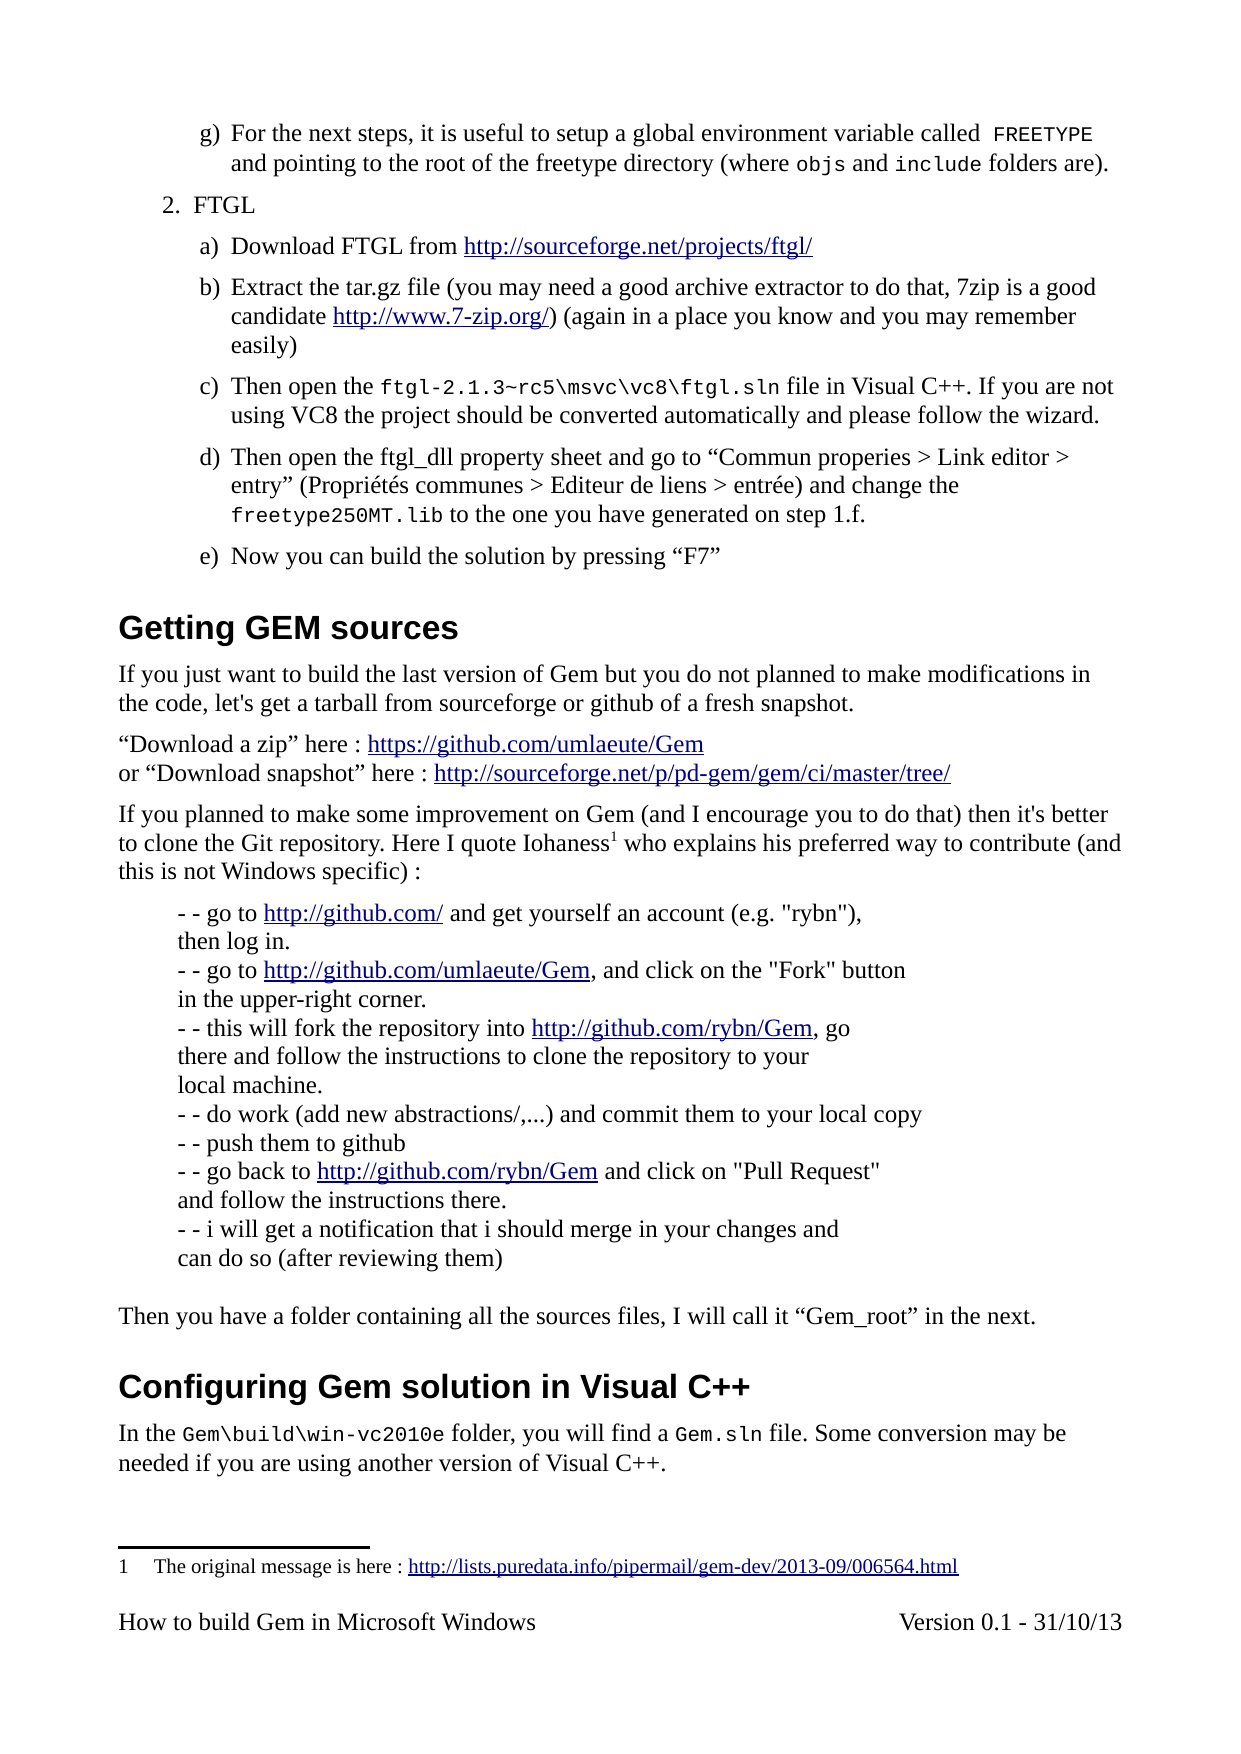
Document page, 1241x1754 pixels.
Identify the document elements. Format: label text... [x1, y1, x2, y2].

text - - go to http://github.com/ and get yourself an account (e.g. "rybn"), then log in. - - go to http://github.com/umlaeute/Gem, and click on the "Fork" button in the upper-right corner. - - this will fork the repository into http://github.com/rybn/Gem, go there and follow the instructions to clone the repository to your local machine. - - do work (add new abstractions/,...) and commit them to your local copy - - push them to github - - go back to http://github.com/rybn/Gem and click on "Pull Request" and follow the instructions there. - - i will get a notification that i should merge in your changes and can do so (after reviewing them) [177, 898, 1063, 1271]
subtitle Getting GEM sources [118, 608, 1122, 646]
list For the next steps, it is useful to setup a global environment variable called FREETYPE and pointing to the root of the freetype directory (where objs and include folders are). [193, 118, 1122, 177]
list Then open the ftgl_dll property sheet and go to “Commun properies > Link editor > entry” (Propriétés communes > Editeur de liens > entrée) and change the freetype250MT.lib to the one you have generated on step 1.f. [193, 442, 1122, 529]
list Download FTGL from http://sourceforge.net/projects/ftgl/ [193, 231, 1122, 260]
list Then open the ftgl-2.1.3~rc5\msvc\vc8\ftgl.sln file in Visual C++. If you are not using VC8 the project should be converted automatically and please follow the wizard. [193, 371, 1122, 429]
text The original message is here : http://lists.puredata.info/pipermail/gem-dev/2013-09/006564.html [118, 1553, 1122, 1578]
text In the Gem\build\win-vc2010e folder, you will find a Gem.sln file. Some conversion may be needed if you are using another version of Visual C++. [118, 1418, 1122, 1477]
subtitle Configuring Gem solution in Visual C++ [118, 1367, 1122, 1406]
list Extract the tar.gz file (you may need a good archive extractor to do that, 7zip is a good candidate http://www.7-zip.org/) (again in a place you know and you may remember easily) [193, 272, 1122, 358]
list Now you can build the solution by pressing “F7” [193, 541, 1122, 570]
text If you just want to build the last version of Gem but you do not planned to make modifications in the code, let's get a tarball from sourceforge or github of a fresh snapshot. [118, 659, 1122, 716]
text “Download a zip” here : https://github.com/umlaeute/Gem or “Download snapshot” here : http://sourceforge.net/p/pd-gem/gem/ci/master/tree/ [118, 729, 1122, 786]
text If you planned to make some improvement on Gem (and I encourage you to do that) then it's better to clone the Git repository. Here I quote Iohaness who explains his preferred way to contribute (and this is not Windows specific) : [118, 799, 1122, 885]
text Then you have a folder containing all the sources files, I will call it “Gem_root” in the next. [118, 1301, 1122, 1329]
list FTGL [156, 190, 1122, 218]
